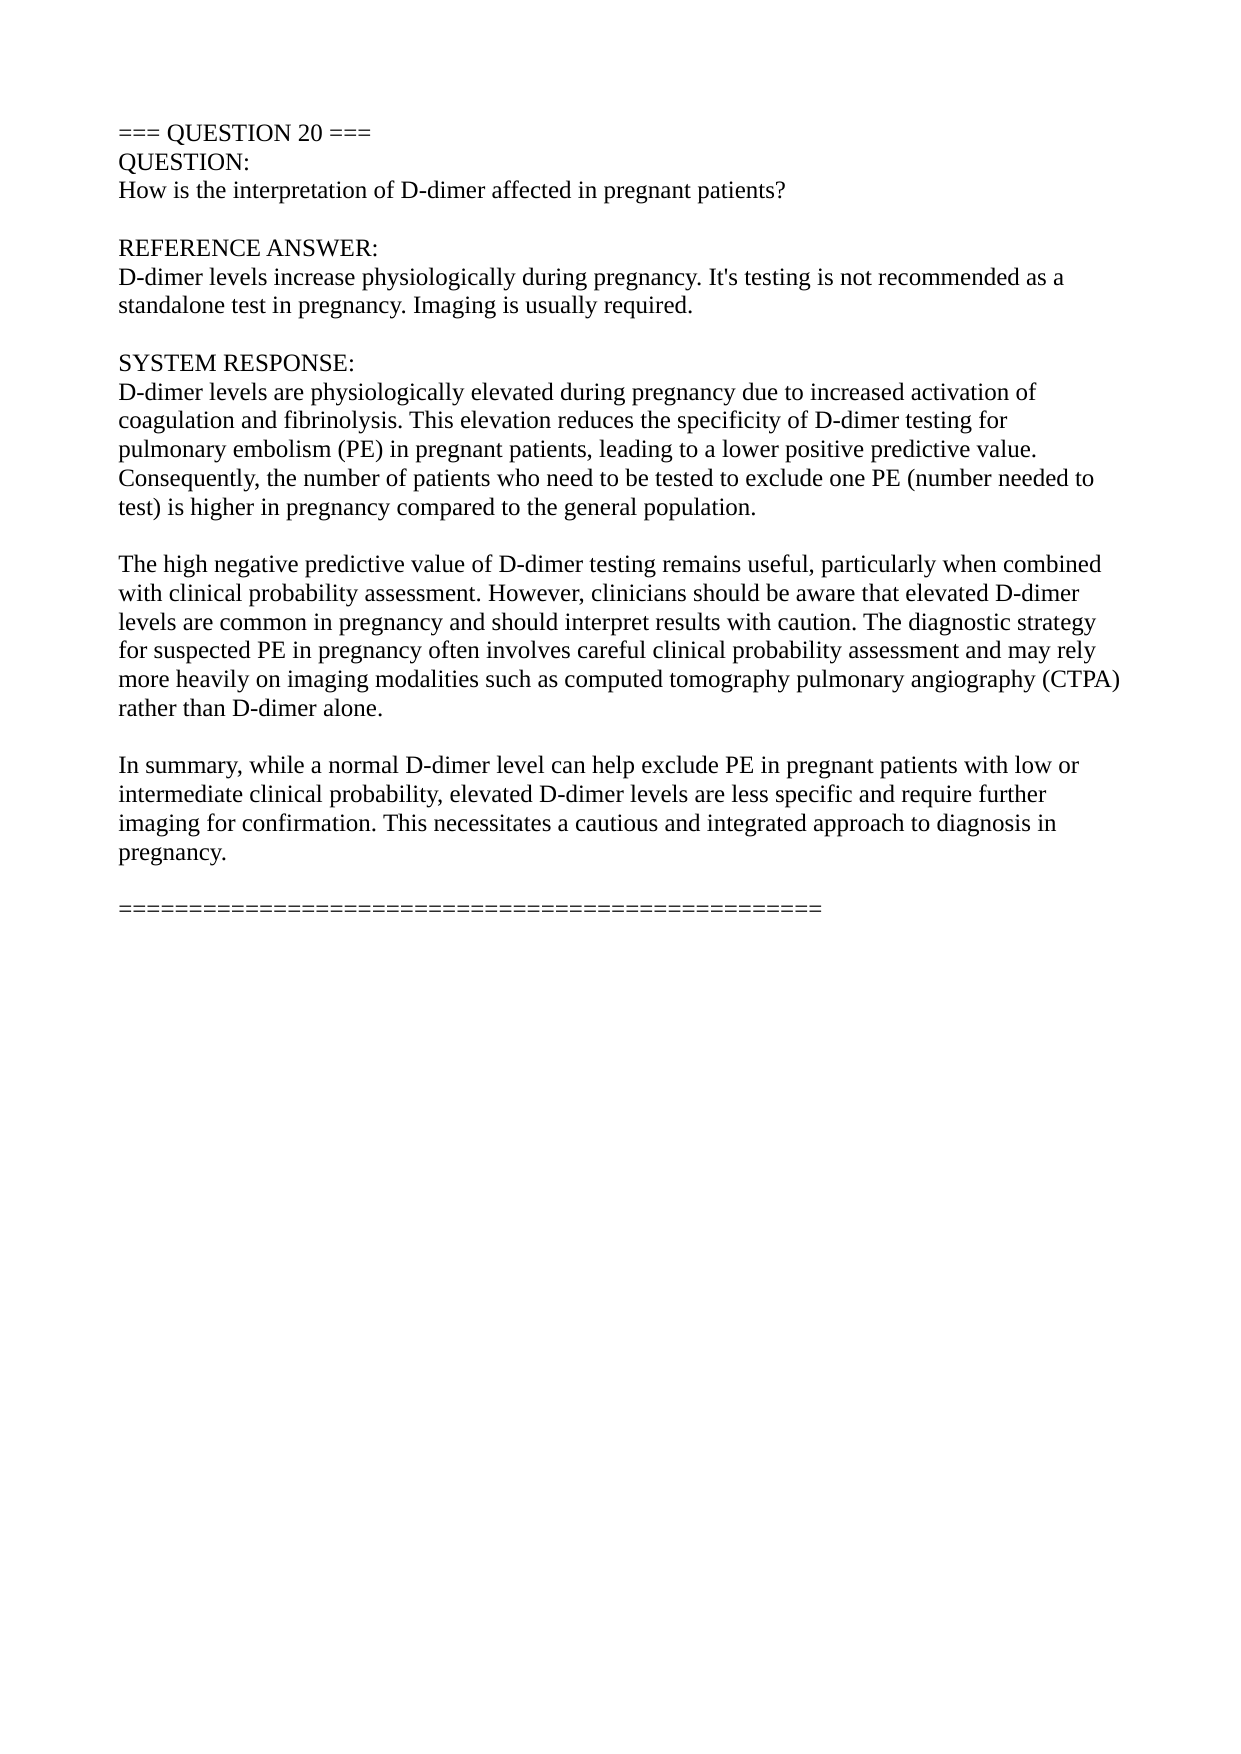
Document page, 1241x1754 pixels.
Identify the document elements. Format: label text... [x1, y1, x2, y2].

text === QUESTION 20 === QUESTION: How is the interpretation of D-dimer affected in pregnant patients? REFERENCE ANSWER: D-dimer levels increase physiologically during pregnancy. It's testing is not recommended as a standalone test in pregnancy. Imaging is usually required. SYSTEM RESPONSE: D-dimer levels are physiologically elevated during pregnancy due to increased activation of coagulation and fibrinolysis. This elevation reduces the specificity of D-dimer testing for pulmonary embolism (PE) in pregnant patients, leading to a lower positive predictive value. Consequently, the number of patients who need to be tested to exclude one PE (number needed to test) is higher in pregnancy compared to the general population. The high negative predictive value of D-dimer testing remains useful, particularly when combined with clinical probability assessment. However, clinicians should be aware that elevated D-dimer levels are common in pregnancy and should interpret results with caution. The diagnostic strategy for suspected PE in pregnancy often involves careful clinical probability assessment and may rely more heavily on imaging modalities such as computed tomography pulmonary angiography (CTPA) rather than D-dimer alone. In summary, while a normal D-dimer level can help exclude PE in pregnant patients with low or intermediate clinical probability, elevated D-dimer levels are less specific and require further imaging for confirmation. This necessitates a cautious and integrated approach to diagnosis in pregnancy. ================================================== [118, 118, 1122, 923]
